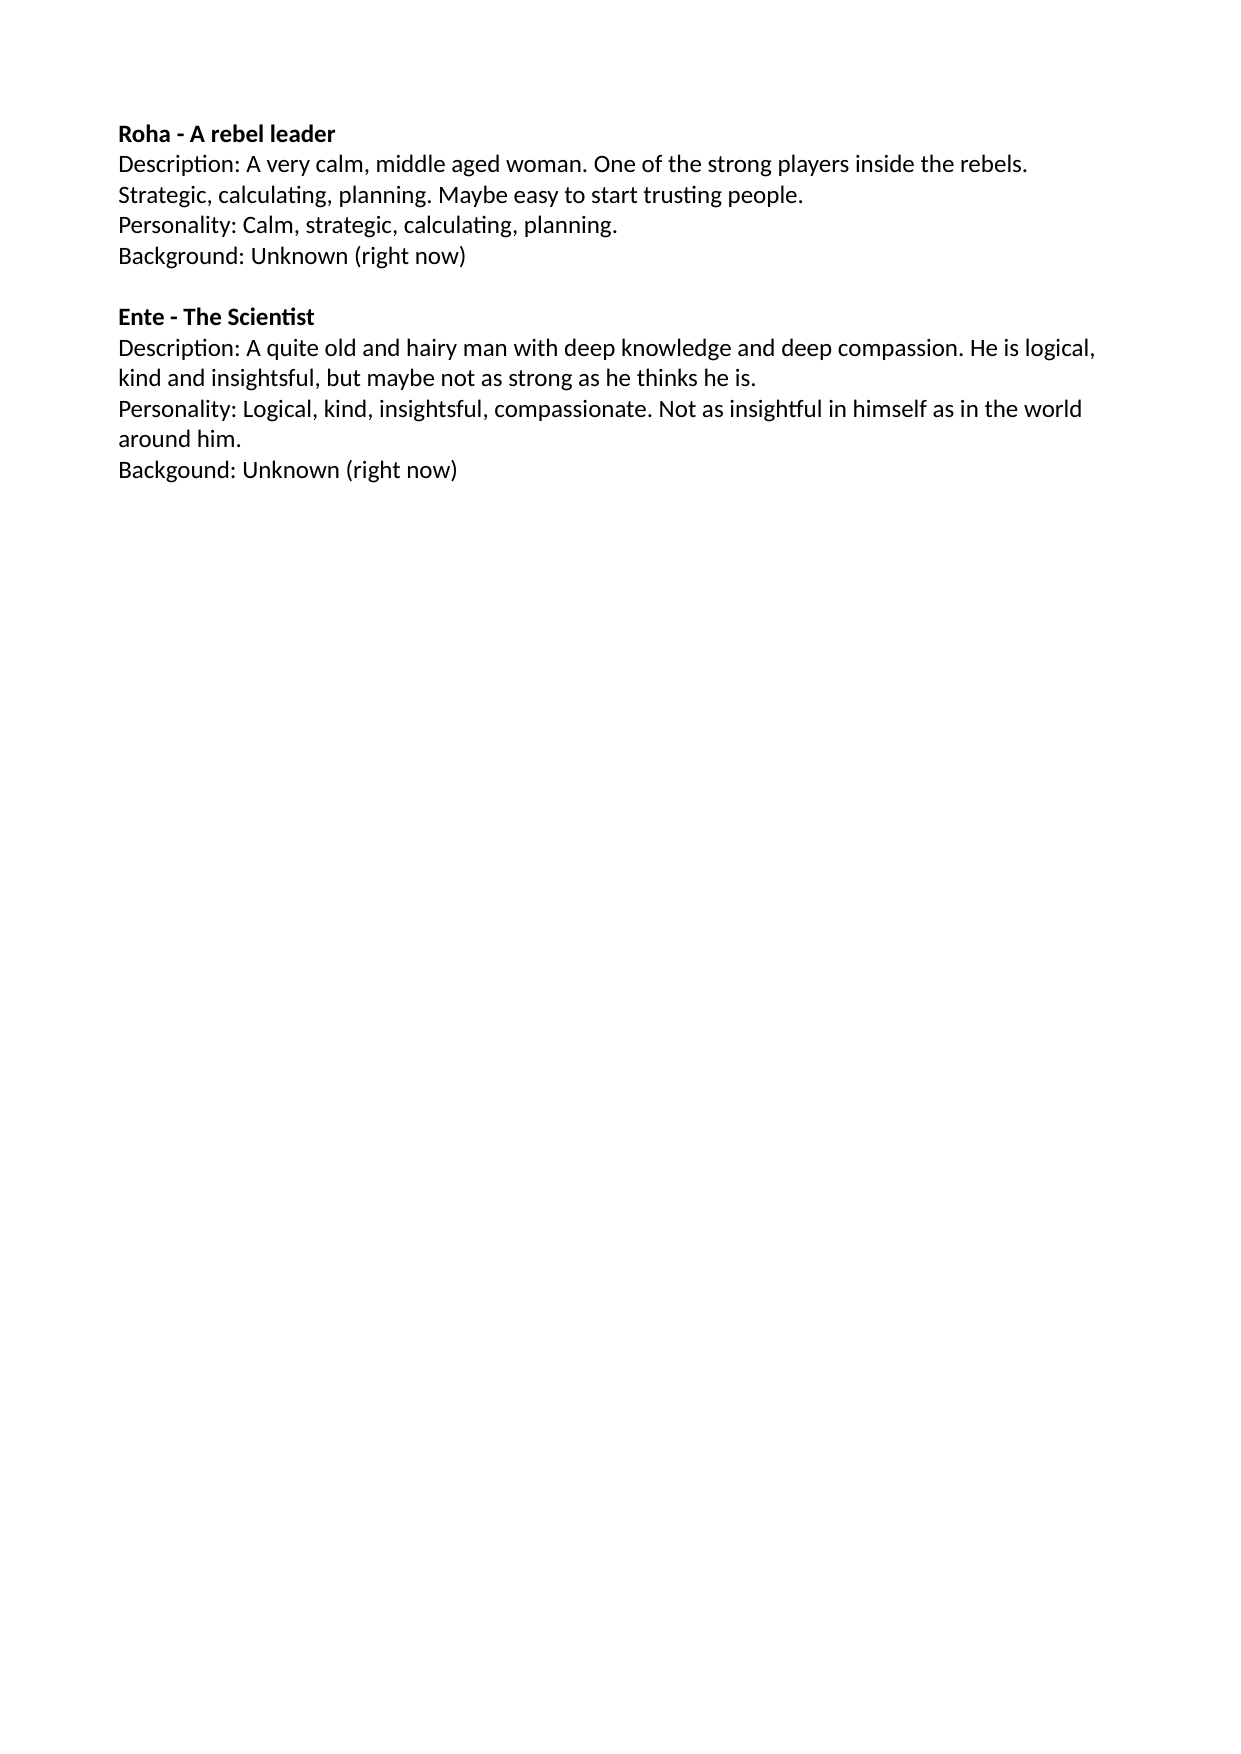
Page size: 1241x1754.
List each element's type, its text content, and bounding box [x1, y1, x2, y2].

text Personality: Logical, kind, insightsful, compassionate. Not as insightful in himself as in the world around him. [118, 393, 1122, 454]
text Roha - A rebel leader [118, 118, 1122, 149]
text Description: A very calm, middle aged woman. One of the strong players inside the rebels. Strategic, calculating, planning. Maybe easy to start trusting people. [118, 149, 1122, 210]
text Backgound: Unknown (right now) [118, 454, 1122, 484]
text Background: Unknown (right now) [118, 240, 1122, 271]
text Description: A quite old and hairy man with deep knowledge and deep compassion. He is logical, kind and insightsful, but maybe not as strong as he thinks he is. [118, 332, 1122, 393]
text Ente - The Scientist [118, 301, 1122, 332]
text Personality: Calm, strategic, calculating, planning. [118, 210, 1122, 240]
